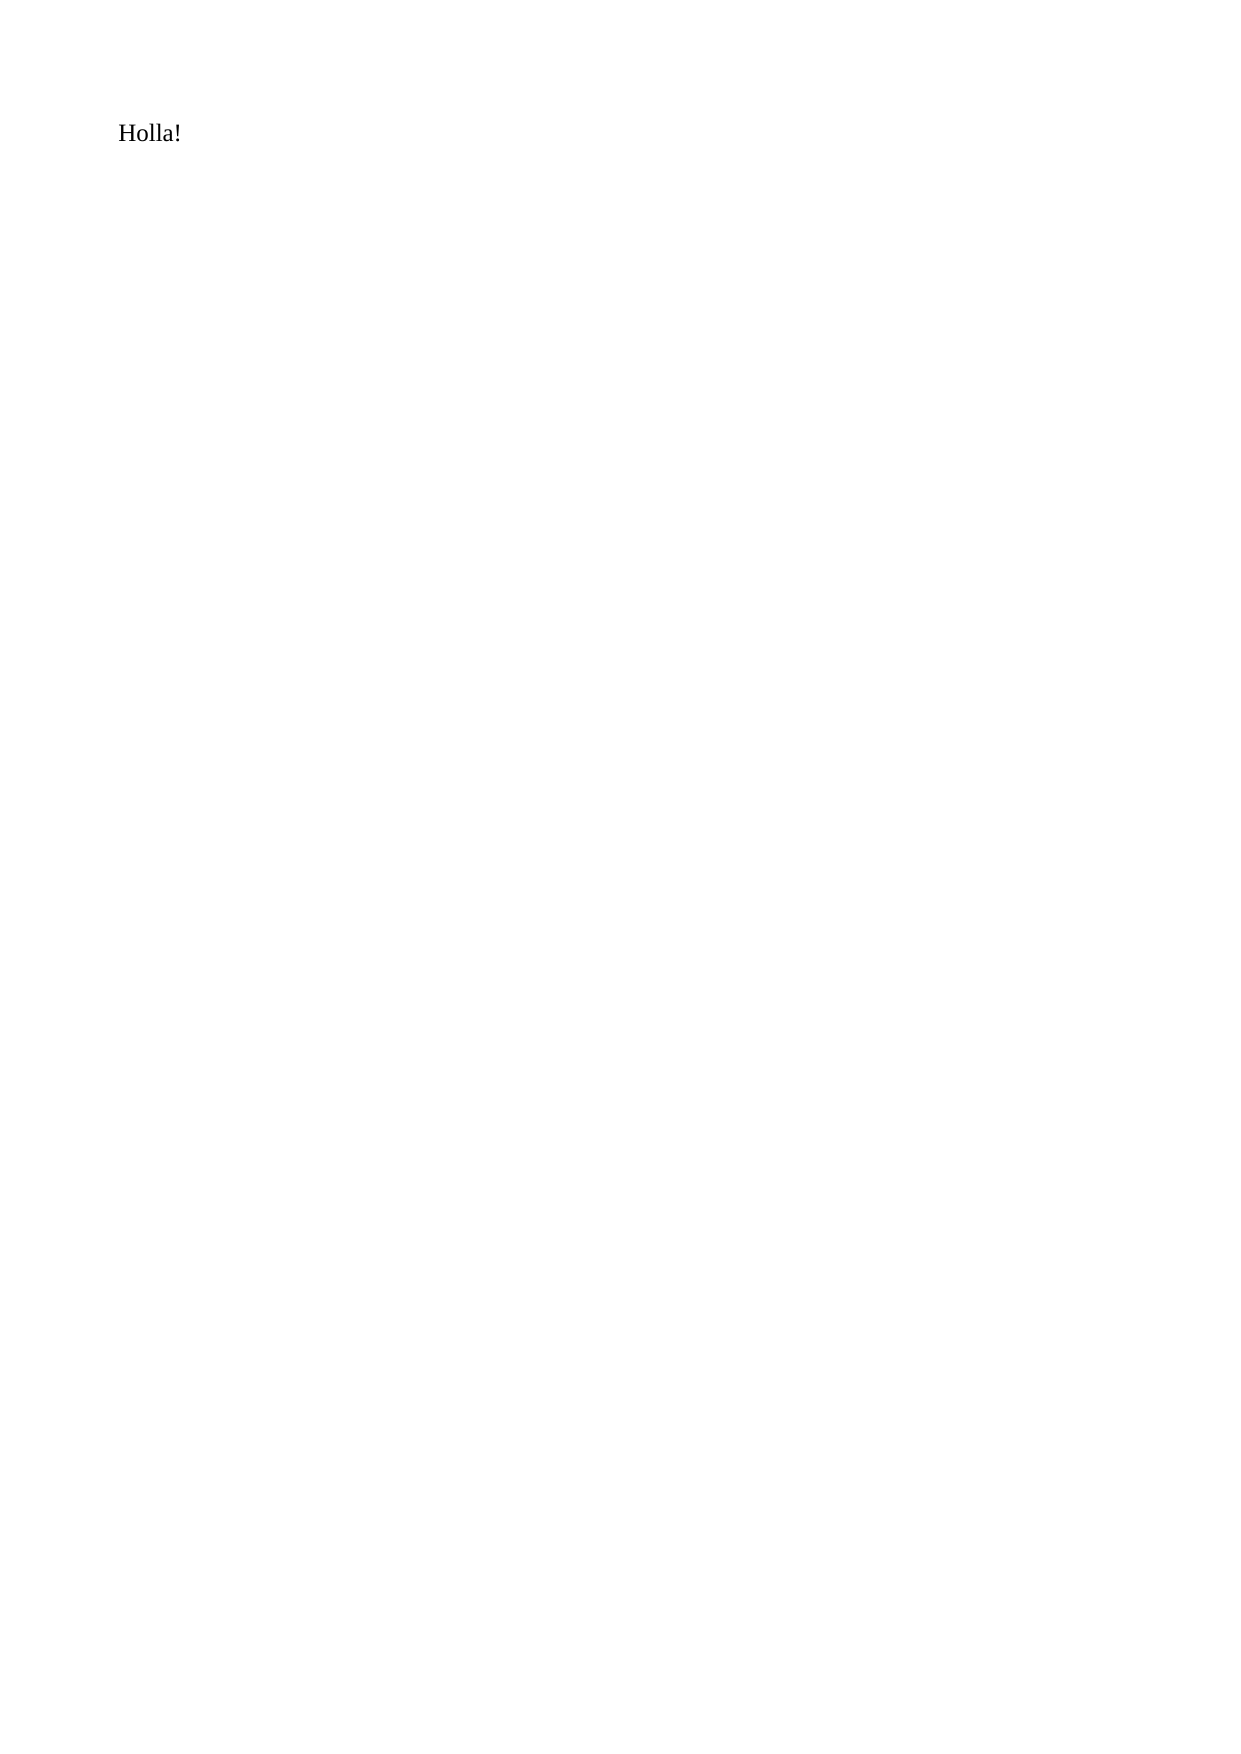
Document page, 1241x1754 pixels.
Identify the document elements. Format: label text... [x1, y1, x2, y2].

text Holla! [118, 118, 1122, 147]
